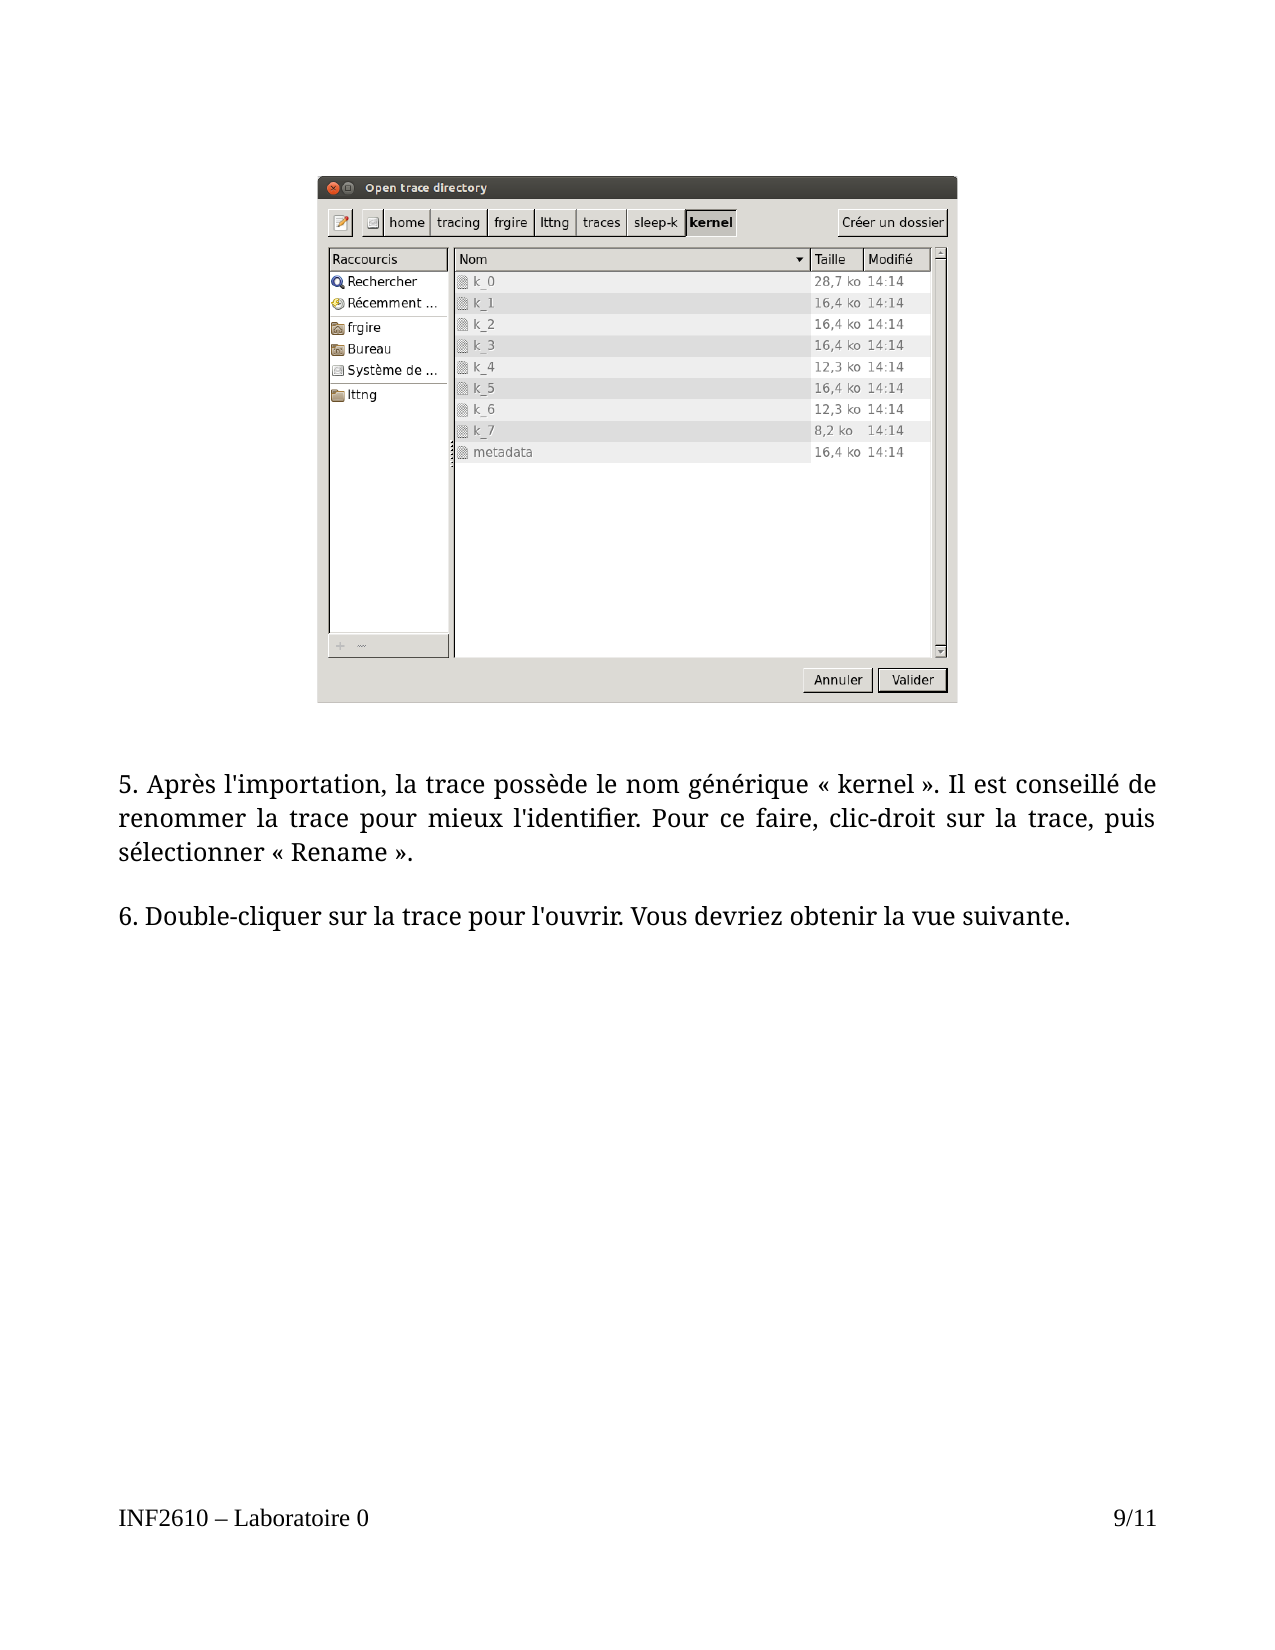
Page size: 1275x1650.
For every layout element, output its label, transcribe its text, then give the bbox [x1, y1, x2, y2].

picture [317, 176, 958, 703]
text 5. Après l'importation, la trace possède le nom générique « kernel ». Il est conseillé de renommer la trace pour mieux l'identifier. Pour ce faire, clic-droit sur la trace, puis sélectionner « Rename ». [118, 766, 1157, 868]
text 6. Double-cliquer sur la trace pour l'ouvrir. Vous devriez obtenir la vue suivante. [118, 898, 1157, 932]
